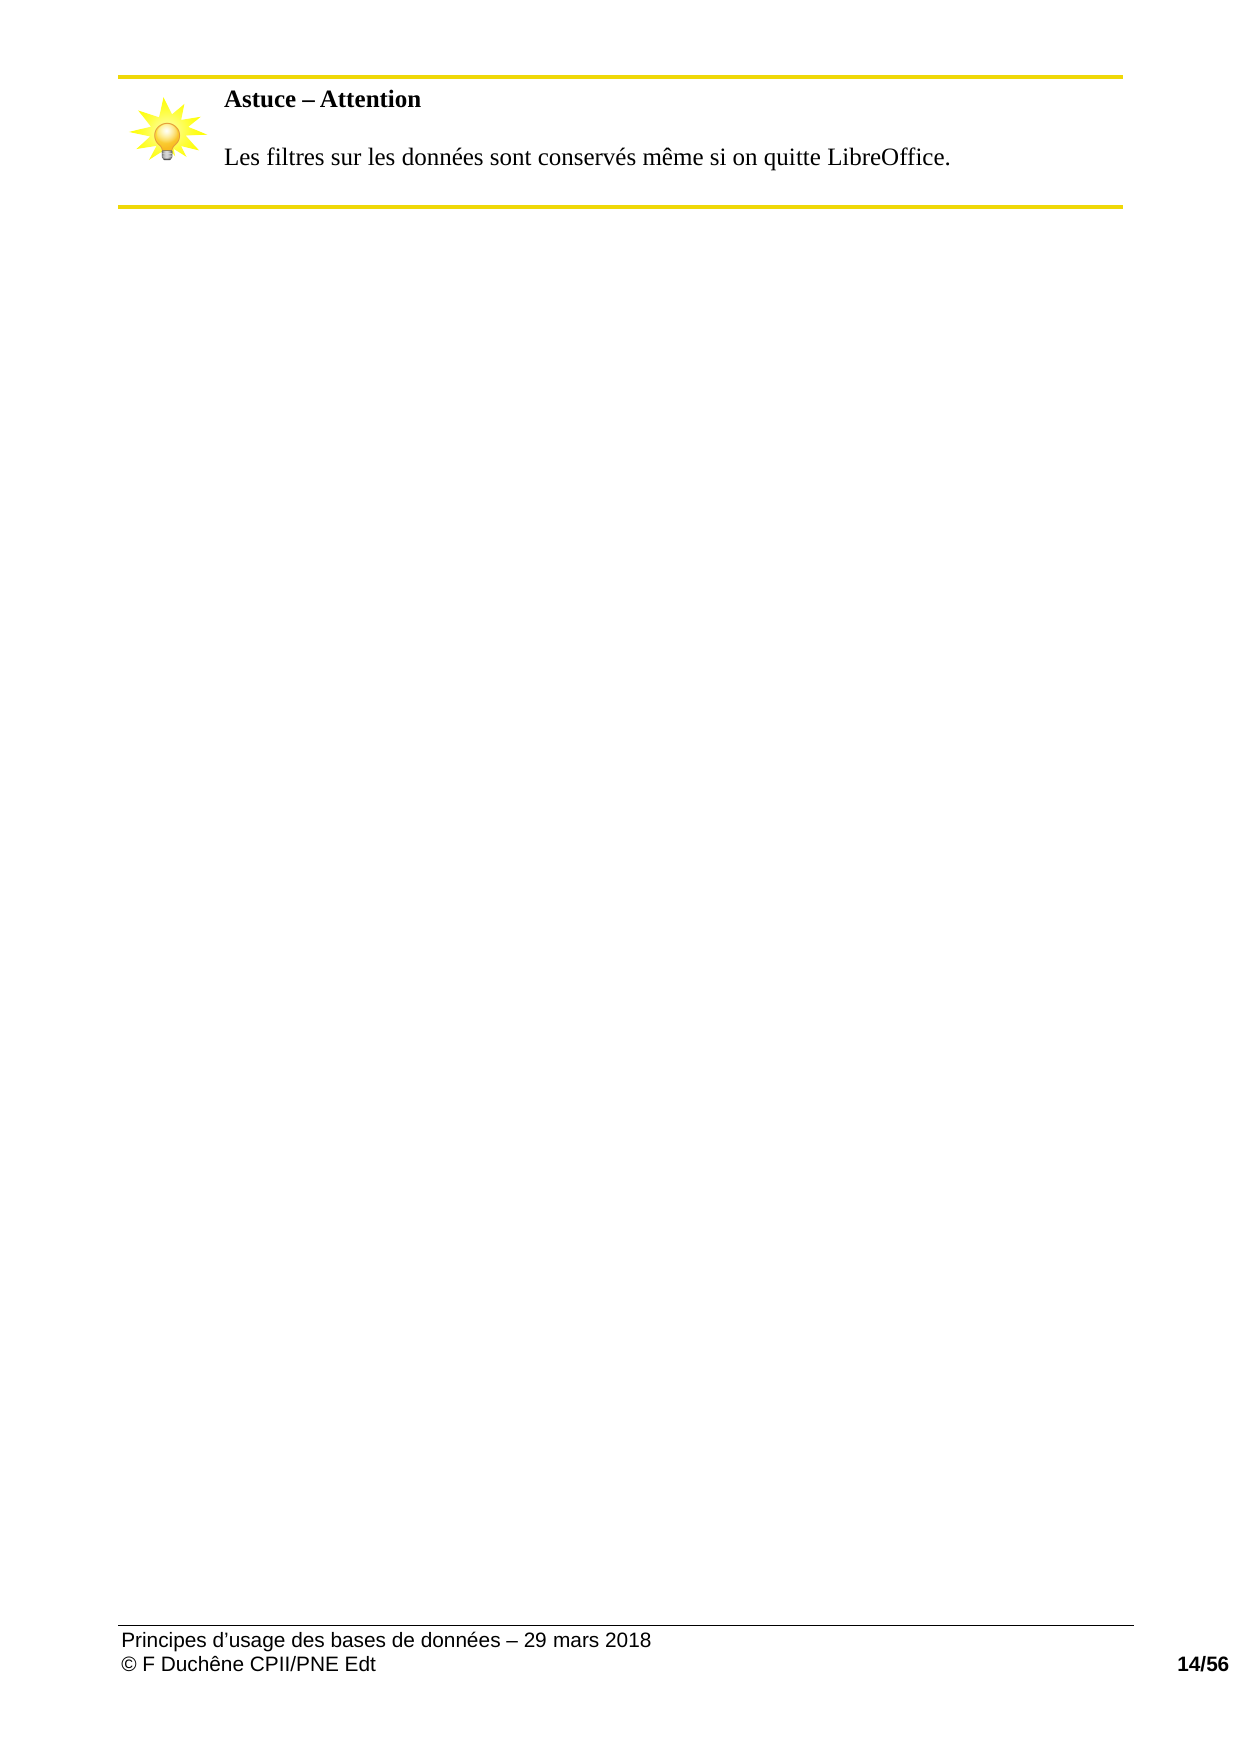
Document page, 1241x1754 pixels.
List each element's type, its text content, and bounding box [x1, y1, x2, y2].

table_header Astuce – Attention Les filtres sur les données sont conservés même si on quitte LibreOffice. [218, 79, 1123, 205]
picture [123, 84, 213, 173]
table_header [118, 79, 218, 205]
